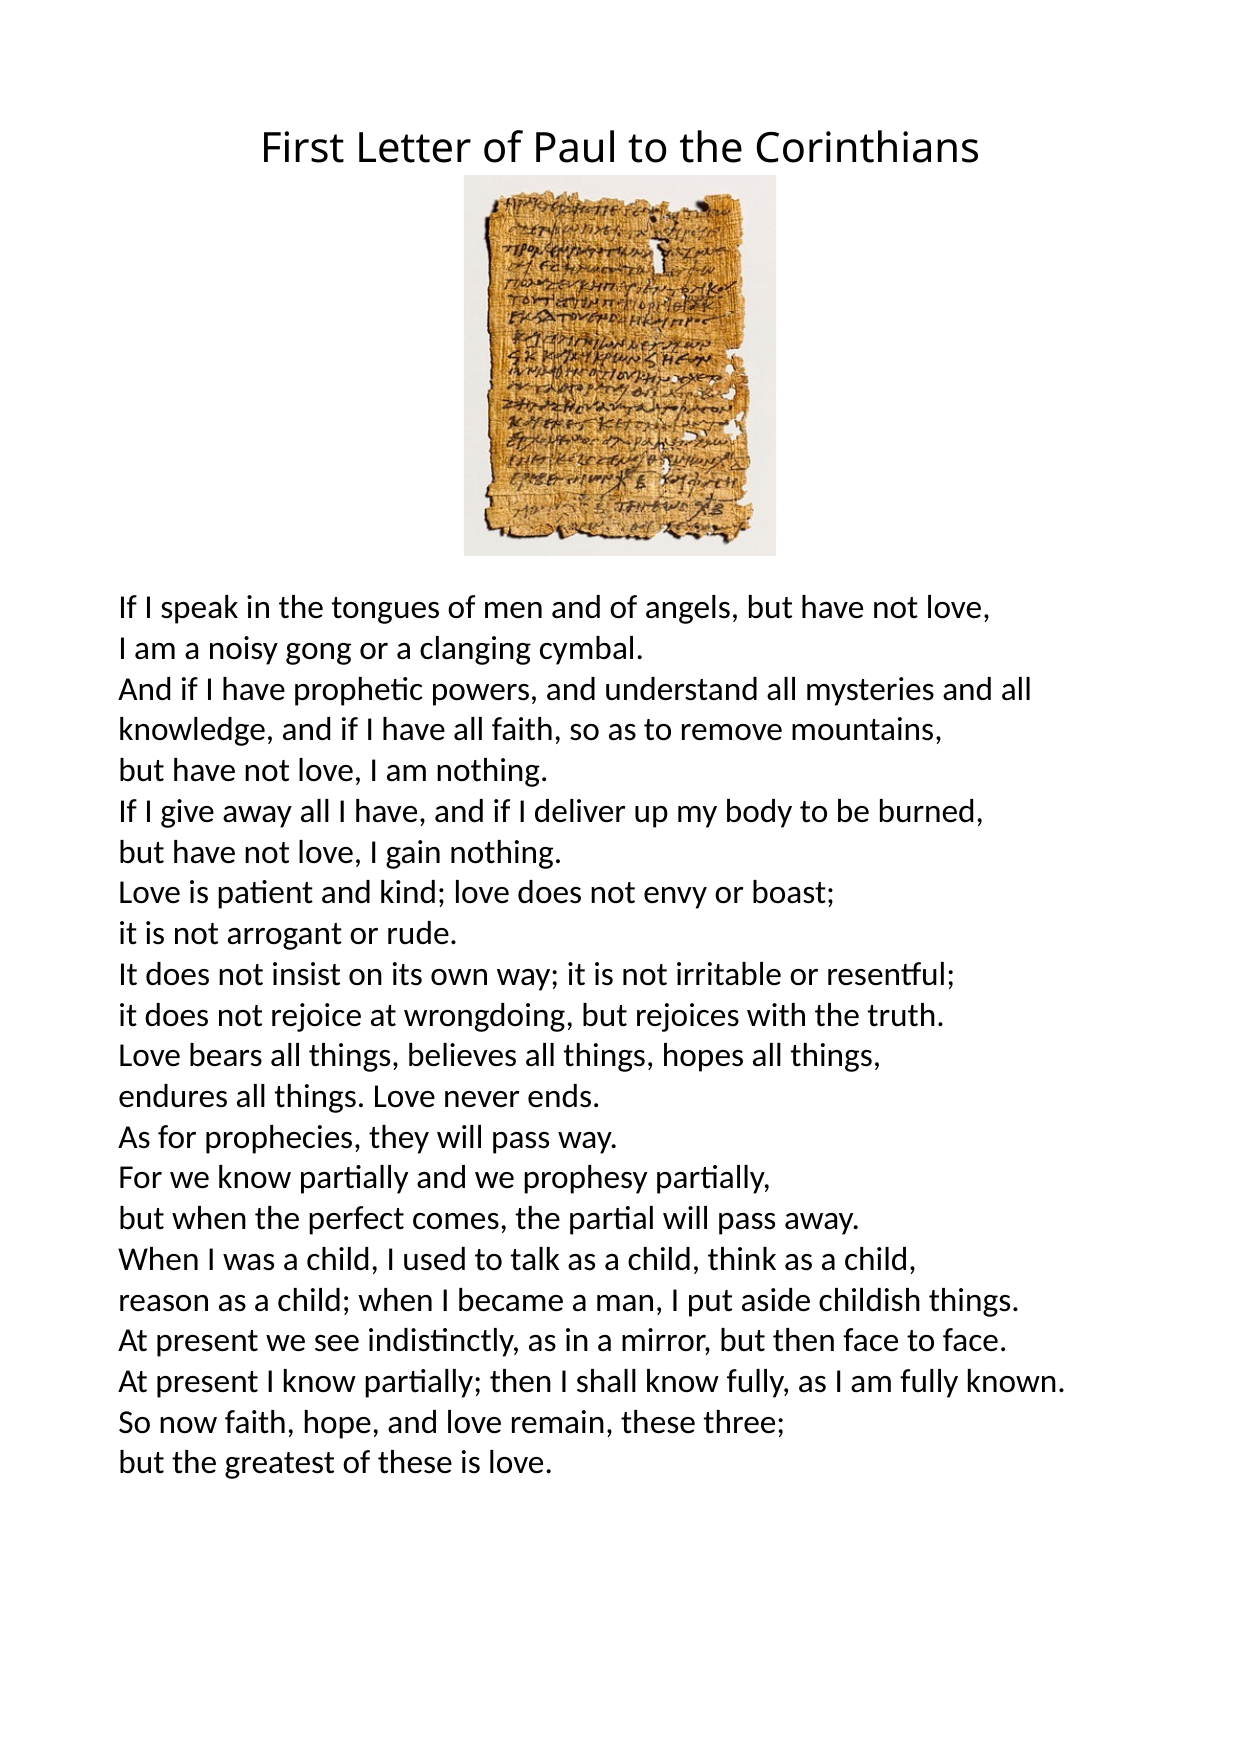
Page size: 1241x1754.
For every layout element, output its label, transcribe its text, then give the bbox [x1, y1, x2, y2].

picture [463, 175, 777, 556]
text When I was a child, I used to talk as a child, think as a child, [118, 1238, 1122, 1279]
text For we know partially and we prophesy partially, [118, 1156, 1122, 1197]
text First Letter of Paul to the Corinthians [118, 118, 1122, 175]
text And if I have prophetic powers, and understand all mysteries and all [118, 668, 1122, 708]
text Love bears all things, believes all things, hopes all things, [118, 1034, 1122, 1075]
text but when the perfect comes, the partial will pass away. [118, 1197, 1122, 1238]
text reason as a child; when I became a man, I put aside childish things. [118, 1279, 1122, 1319]
text If I give away all I have, and if I deliver up my body to be burned, [118, 790, 1122, 831]
text it does not rejoice at wrongdoing, but rejoices with the truth. [118, 993, 1122, 1034]
text Love is patient and kind; love does not envy or boast; [118, 871, 1122, 912]
text but the greatest of these is love. [118, 1442, 1122, 1482]
text So now faith, hope, and love remain, these three; [118, 1401, 1122, 1442]
text As for prophecies, they will pass way. [118, 1116, 1122, 1156]
text but have not love, I am nothing. [118, 749, 1122, 790]
text but have not love, I gain nothing. [118, 831, 1122, 871]
text At present I know partially; then I shall know fully, as I am fully known. [118, 1360, 1122, 1401]
text endures all things. Love never ends. [118, 1075, 1122, 1116]
text knowledge, and if I have all faith, so as to remove mountains, [118, 708, 1122, 749]
text I am a noisy gong or a clanging cymbal. [118, 627, 1122, 668]
text If I speak in the tongues of men and of angels, but have not love, [118, 586, 1122, 627]
text it is not arrogant or rude. [118, 912, 1122, 953]
text It does not insist on its own way; it is not irritable or resentful; [118, 953, 1122, 993]
text At present we see indistinctly, as in a mirror, but then face to face. [118, 1319, 1122, 1360]
